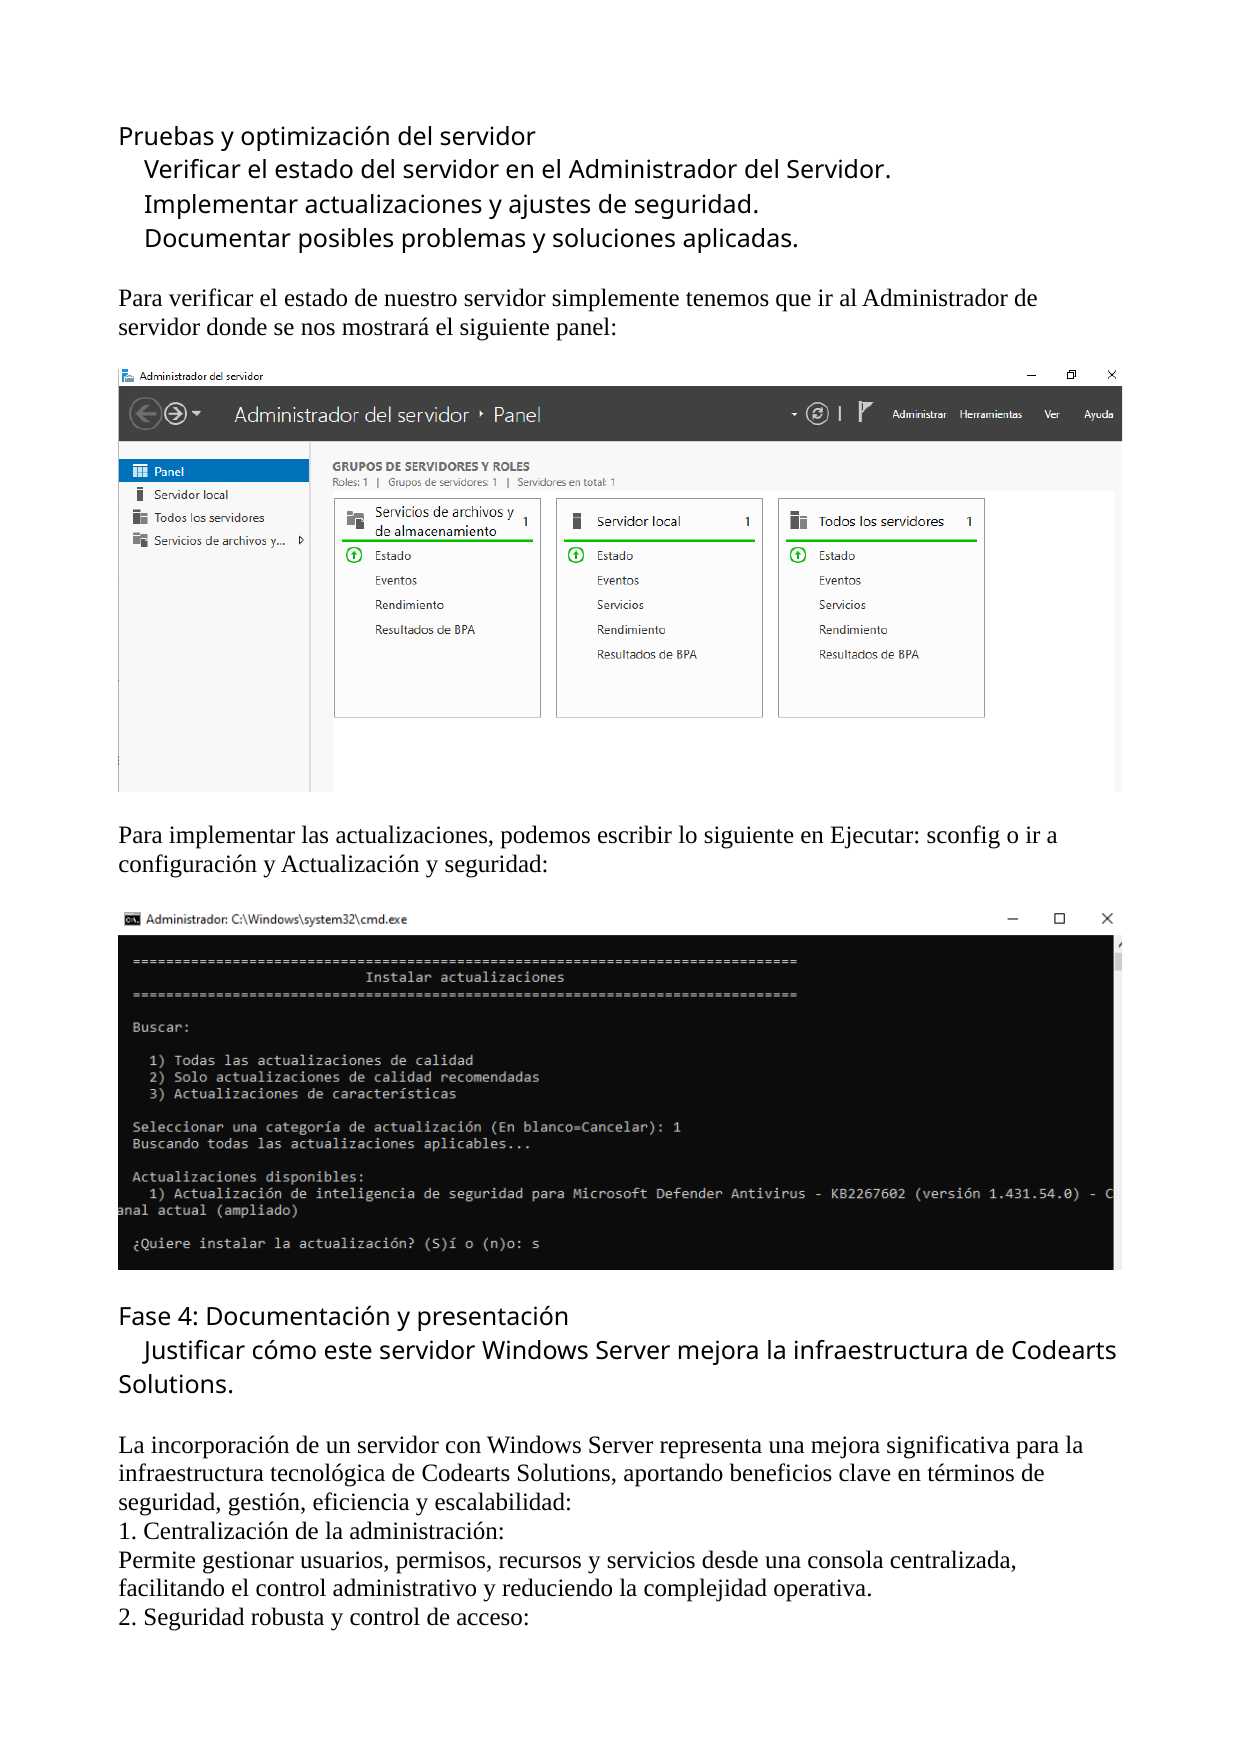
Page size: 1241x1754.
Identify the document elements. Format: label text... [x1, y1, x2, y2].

text 1. Centralización de la administración: [118, 1516, 1122, 1545]
picture [118, 906, 1123, 1270]
text Permite gestionar usuarios, permisos, recursos y servicios desde una consola centralizada, [118, 1545, 1122, 1573]
text Para verificar el estado de nuestro servidor simplemente tenemos que ir al Administrador de servidor donde se nos mostrará el siguiente panel: [118, 283, 1122, 341]
text Fase 4: Documentación y presentación ✅ Justificar cómo este servidor Windows Server mejora la infraestructura de Codearts Solutions. [118, 1299, 1122, 1401]
text 2. Seguridad robusta y control de acceso: [118, 1602, 1122, 1631]
text facilitando el control administrativo y reduciendo la complejidad operativa. [118, 1573, 1122, 1602]
text La incorporación de un servidor con Windows Server representa una mejora significativa para la [118, 1430, 1122, 1458]
text infraestructura tecnológica de Codearts Solutions, aportando beneficios clave en términos de [118, 1458, 1122, 1487]
text Para implementar las actualizaciones, podemos escribir lo siguiente en Ejecutar: sconfig o ir a configuración y Actualización y seguridad: [118, 820, 1122, 878]
picture [118, 369, 1123, 792]
text seguridad, gestión, eficiencia y escalabilidad: [118, 1487, 1122, 1516]
text Pruebas y optimización del servidor ✅ Verificar el estado del servidor en el Administrador del Servidor. ✅ Implementar actualizaciones y ajustes de seguridad. ✅ Documentar posibles problemas y soluciones aplicadas. [118, 118, 1122, 254]
